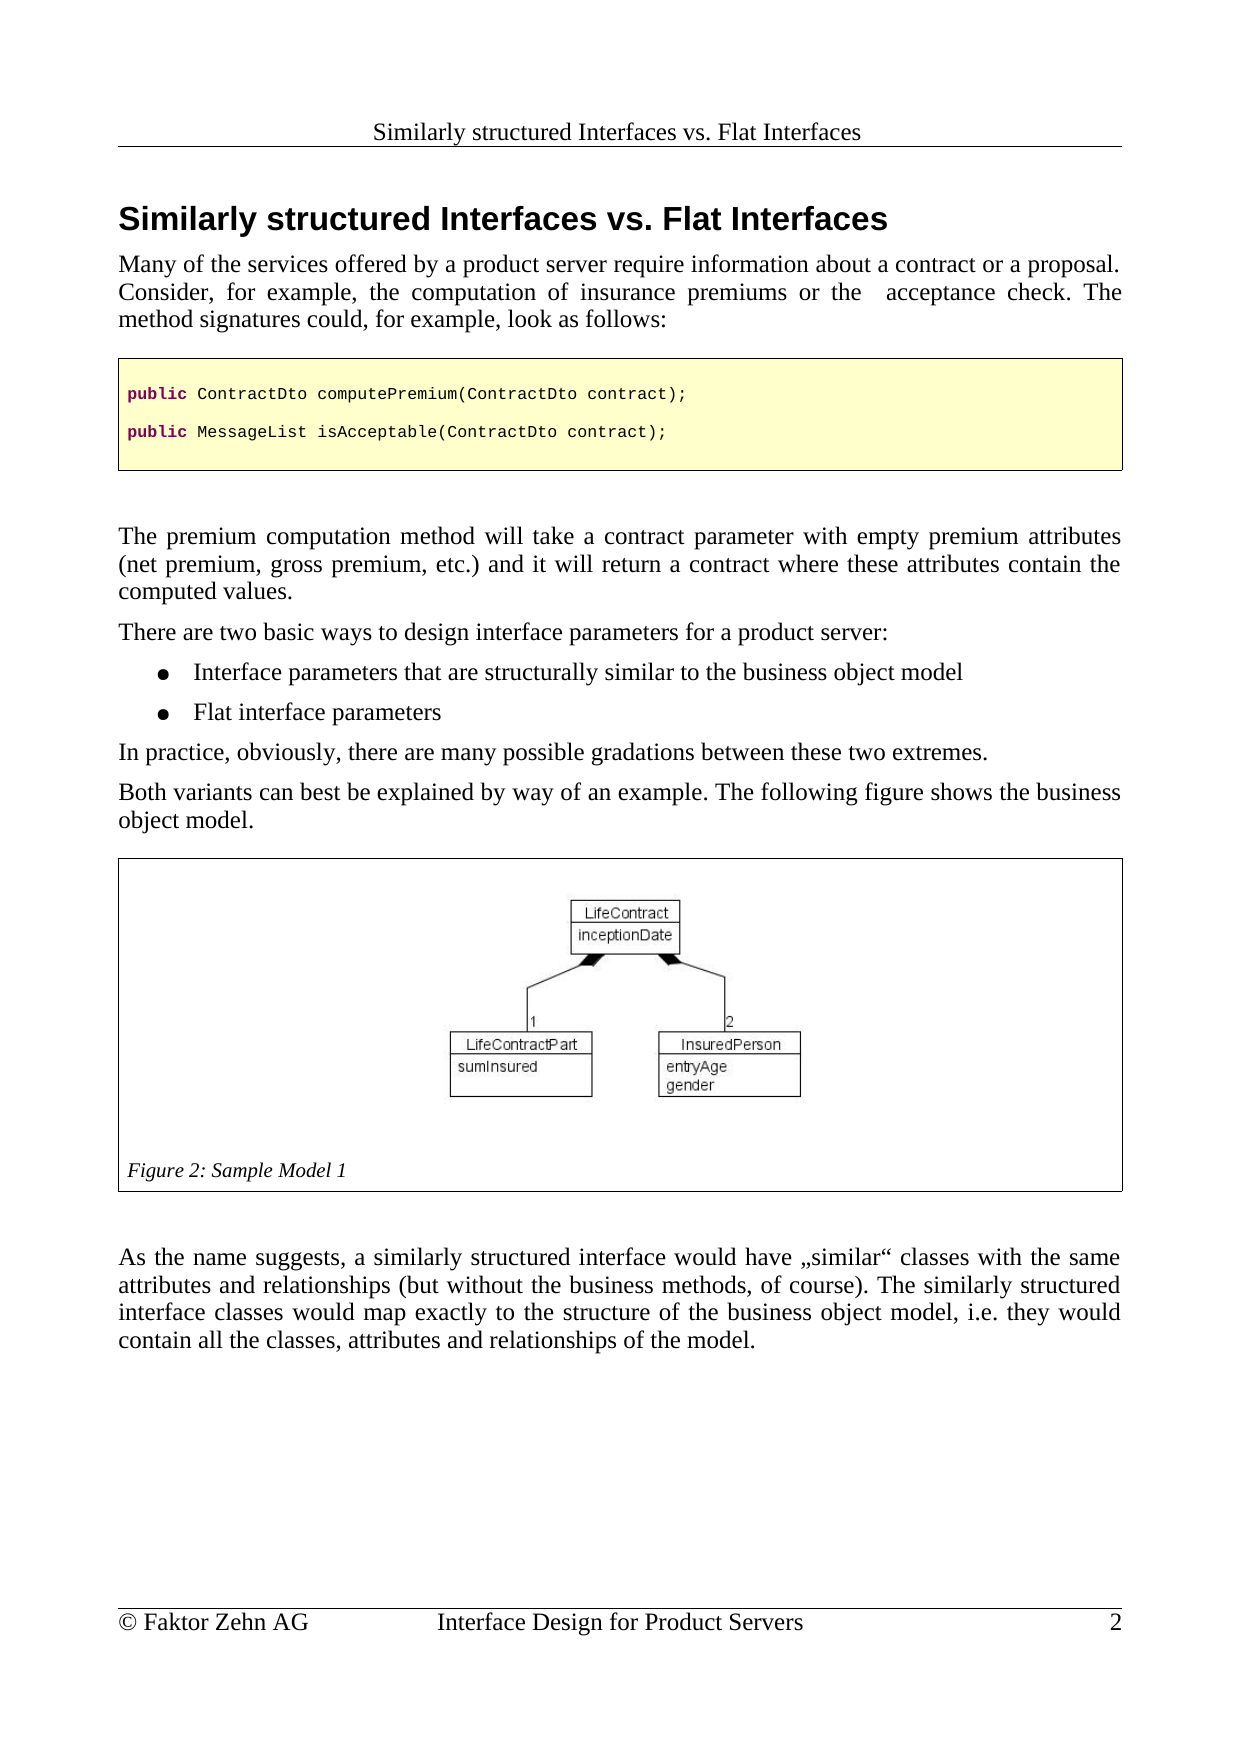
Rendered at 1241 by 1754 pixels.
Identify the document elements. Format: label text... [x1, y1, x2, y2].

picture [417, 867, 823, 1119]
text In practice, obviously, there are many possible gradations between these two extremes. [118, 738, 1122, 766]
text As the name suggests, a similarly structured interface would have „similar“ classes with the same attributes and relationships (but without the business methods, of course). The similarly structured interface classes would map exactly to the structure of the business object model, i.e. they would contain all the classes, attributes and relationships of the model. [118, 1243, 1122, 1354]
text There are two basic ways to design interface parameters for a product server: [118, 618, 1122, 645]
text public ContractDto computePremium(ContractDto contract); [127, 386, 1113, 404]
list Flat interface parameters [156, 698, 1122, 726]
text The premium computation method will take a contract parameter with empty premium attributes (net premium, gross premium, etc.) and it will return a contract where these attributes contain the computed values. [118, 522, 1122, 605]
text public MessageList isAcceptable(ContractDto contract); [127, 423, 1113, 442]
subtitle Similarly structured Interfaces vs. Flat Interfaces [118, 200, 1122, 238]
text Figure 2: Sample Model 1 [127, 1159, 1113, 1182]
text Both variants can best be explained by way of an example. The following figure shows the business object model. [118, 778, 1122, 834]
list Interface parameters that are structurally similar to the business object model [156, 658, 1122, 686]
text Many of the services offered by a product server require information about a contract or a proposal. Consider, for example, the computation of insurance premiums or the acceptance check. The method signatures could, for example, look as follows: [118, 250, 1122, 333]
